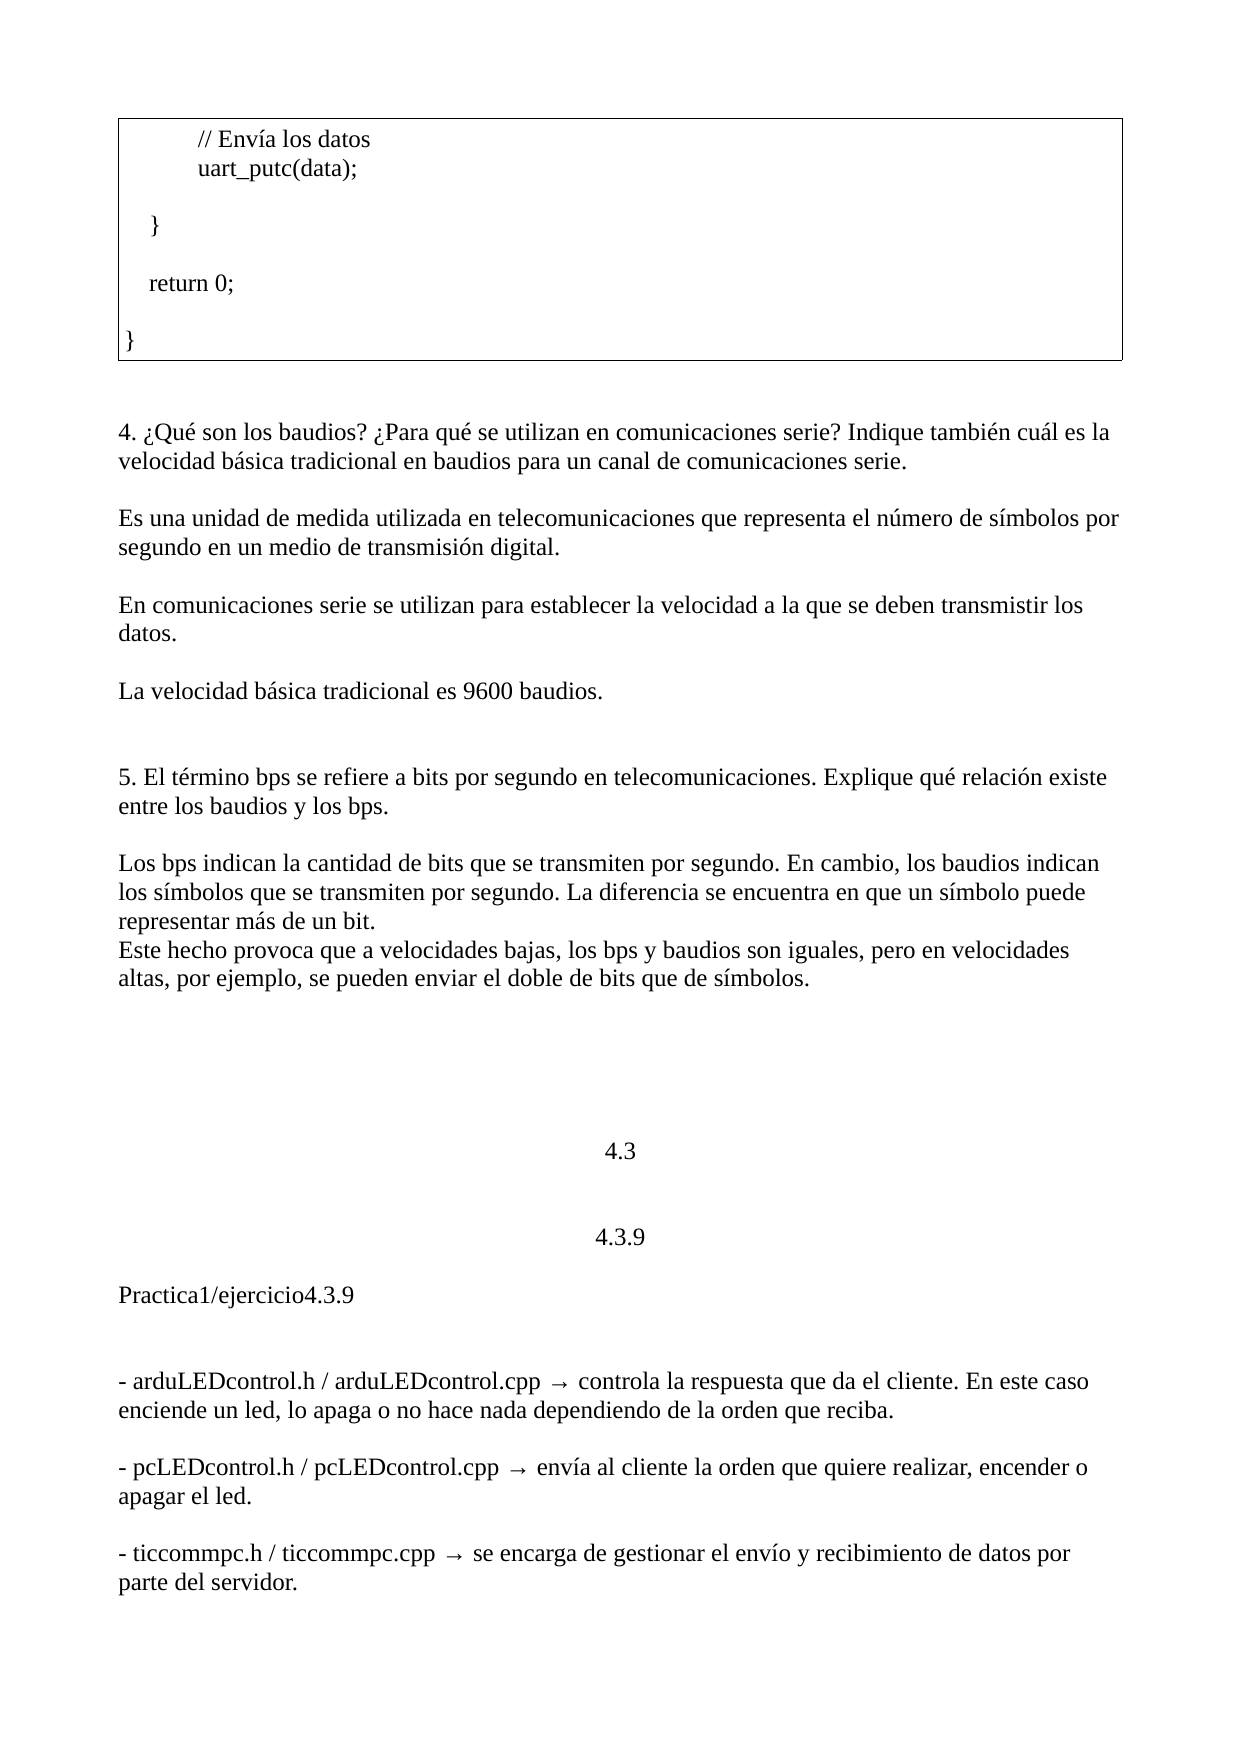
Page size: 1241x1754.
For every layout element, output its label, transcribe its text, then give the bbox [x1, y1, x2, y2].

table_header // Envía los datos uart_putc(data); } return 0; } [119, 119, 1122, 360]
text - arduLEDcontrol.h / arduLEDcontrol.cpp → controla la respuesta que da el cliente. En este caso enciende un led, lo apaga o no hace nada dependiendo de la orden que reciba. [118, 1366, 1122, 1423]
text - pcLEDcontrol.h / pcLEDcontrol.cpp → envía al cliente la orden que quiere realizar, encender o apagar el led. [118, 1452, 1122, 1510]
text 4.3.9 [118, 1222, 1122, 1251]
text La velocidad básica tradicional es 9600 baudios. [118, 676, 1122, 705]
text Este hecho provoca que a velocidades bajas, los bps y baudios son iguales, pero en velocidades altas, por ejemplo, se pueden enviar el doble de bits que de símbolos. [118, 935, 1122, 992]
text - ticcommpc.h / ticcommpc.cpp → se encarga de gestionar el envío y recibimiento de datos por parte del servidor. [118, 1538, 1122, 1596]
text Los bps indican la cantidad de bits que se transmiten por segundo. En cambio, los baudios indican los símbolos que se transmiten por segundo. La diferencia se encuentra en que un símbolo puede representar más de un bit. [118, 848, 1122, 935]
text Es una unidad de medida utilizada en telecomunicaciones que representa el número de símbolos por segundo en un medio de transmisión digital. [118, 503, 1122, 561]
text En comunicaciones serie se utilizan para establecer la velocidad a la que se deben transmistir los datos. [118, 590, 1122, 647]
text 5. El término bps se refiere a bits por segundo en telecomunicaciones. Explique qué relación existe [118, 762, 1122, 791]
text 4. ¿Qué son los baudios? ¿Para qué se utilizan en comunicaciones serie? Indique también cuál es la [118, 417, 1122, 446]
text velocidad básica tradicional en baudios para un canal de comunicaciones serie. [118, 446, 1122, 475]
text 4.3 [118, 1136, 1122, 1165]
text Practica1/ejercicio4.3.9 [118, 1280, 1122, 1308]
text entre los baudios y los bps. [118, 791, 1122, 820]
